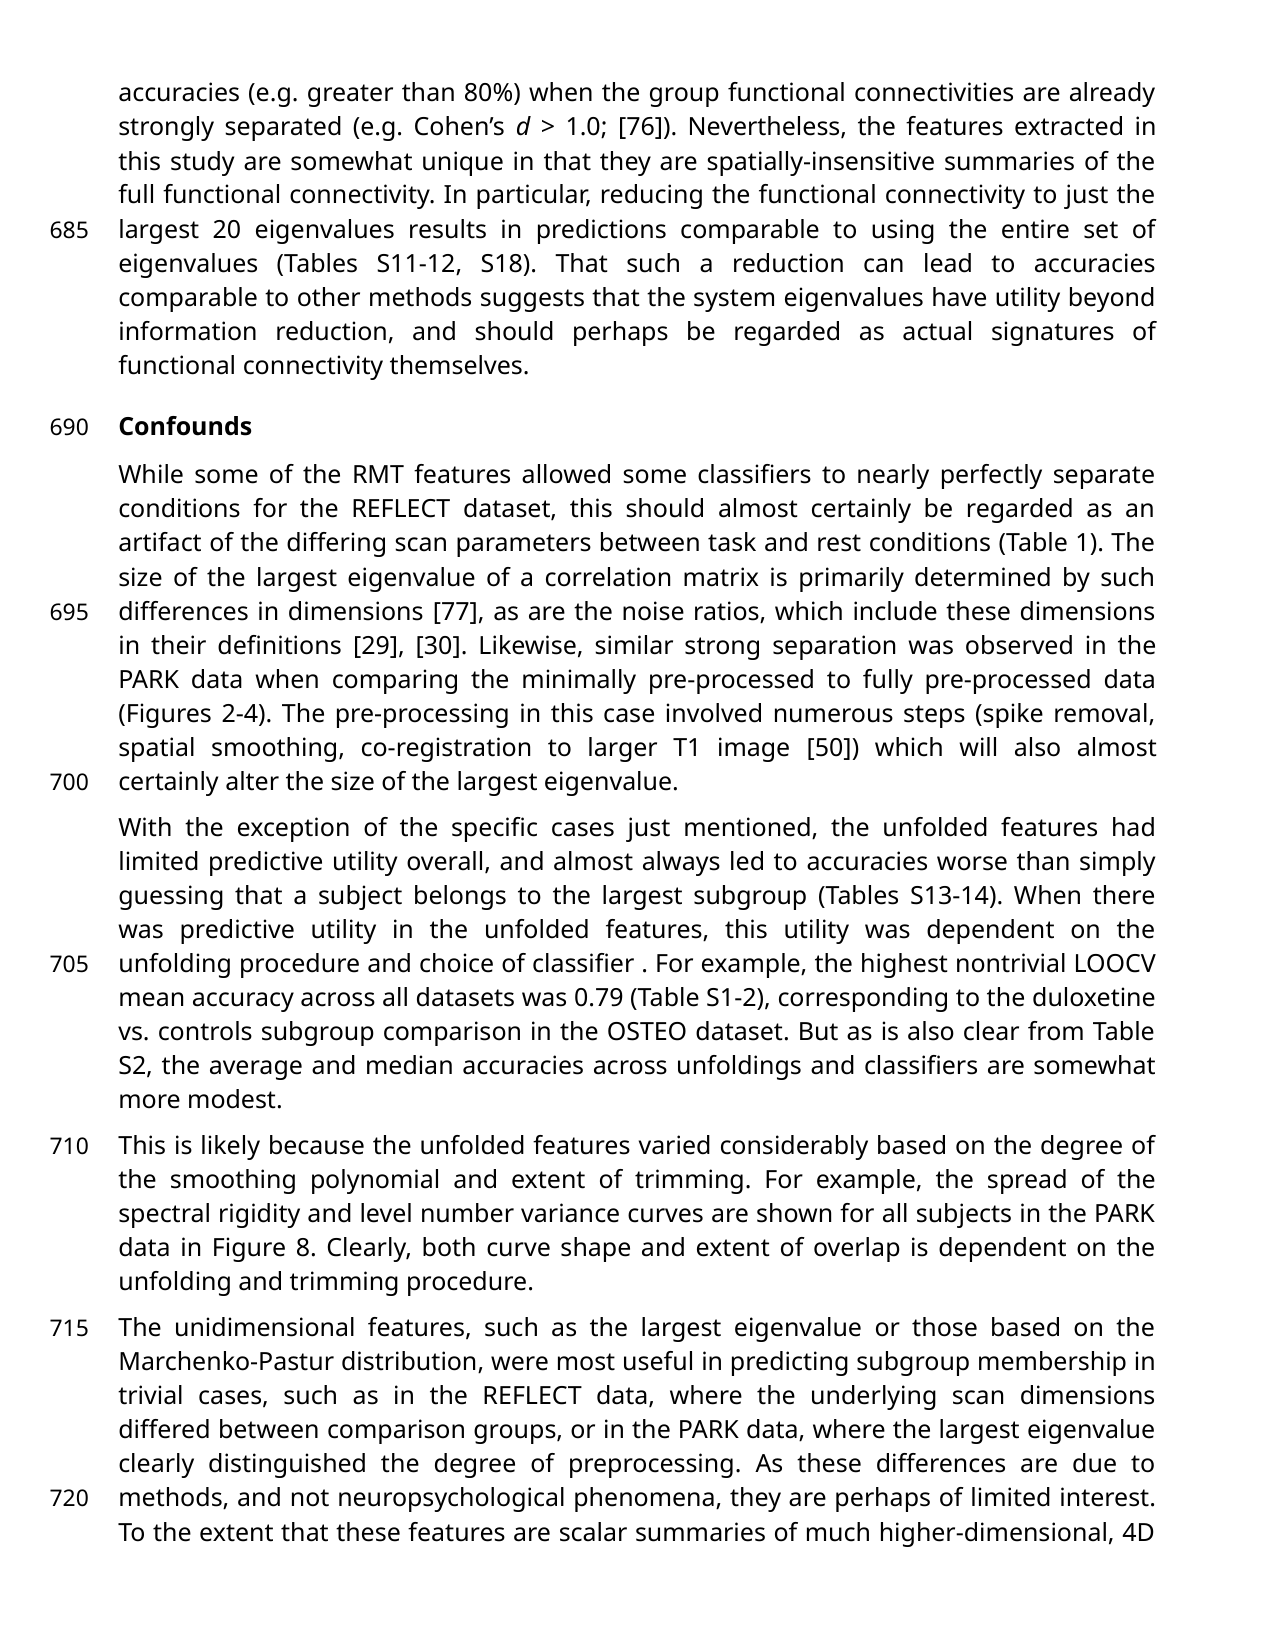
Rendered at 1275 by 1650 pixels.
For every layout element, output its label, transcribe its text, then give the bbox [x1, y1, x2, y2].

text The unidimensional features, such as the largest eigenvalue or those based on the Marchenko-Pastur distribution, were most useful in predicting subgroup membership in trivial cases, such as in the REFLECT data, where the underlying scan dimensions differed between comparison groups, or in the PARK data, where the largest eigenvalue clearly distinguished the degree of preprocessing. As these differences are due to methods, and not neuropsychological phenomena, they are perhaps of limited interest. To the extent that these features are scalar summaries of much higher-dimensional, 4D [118, 1310, 1157, 1548]
text accuracies (e.g. greater than 80%) when the group functional connectivities are already strongly separated (e.g. Cohen’s d > 1.0; [76]). Nevertheless, the features extracted in this study are somewhat unique in that they are spatially-insensitive summaries of the full functional connectivity. In particular, reducing the functional connectivity to just the largest 20 eigenvalues results in predictions comparable to using the entire set of eigenvalues (Tables S11-12, S18). That such a reduction can lead to accuracies comparable to other methods suggests that the system eigenvalues have utility beyond information reduction, and should perhaps be regarded as actual signatures of functional connectivity themselves. [118, 75, 1157, 382]
text With the exception of the specific cases just mentioned, the unfolded features had limited predictive utility overall, and almost always led to accuracies worse than simply guessing that a subject belongs to the largest subgroup (Tables S13-14). When there was predictive utility in the unfolded features, this utility was dependent on the unfolding procedure and choice of classifier . For example, the highest nontrivial LOOCV mean accuracy across all datasets was 0.79 (Table S1-2), corresponding to the duloxetine vs. controls subgroup comparison in the OSTEO dataset. But as is also clear from Table S2, the average and median accuracies across unfoldings and classifiers are somewhat more modest. [118, 809, 1157, 1116]
text This is likely because the unfolded features varied considerably based on the degree of the smoothing polynomial and extent of trimming. For example, the spread of the spectral rigidity and level number variance curves are shown for all subjects in the PARK data in Figure 8. Clearly, both curve shape and extent of overlap is dependent on the unfolding and trimming procedure. [118, 1128, 1157, 1298]
text While some of the RMT features allowed some classifiers to nearly perfectly separate conditions for the REFLECT dataset, this should almost certainly be regarded as an artifact of the differing scan parameters between task and rest conditions (Table 1). The size of the largest eigenvalue of a correlation matrix is primarily determined by such differences in dimensions [77], as are the noise ratios, which include these dimensions in their definitions [29], [30]. Likewise, similar strong separation was observed in the PARK data when comparing the minimally pre-processed to fully pre-processed data (Figures 2-4). The pre-processing in this case involved numerous steps (spike removal, spatial smoothing, co-registration to larger T1 image [50]) which will also almost certainly alter the size of the largest eigenvalue. [118, 457, 1157, 798]
subtitle Confounds [118, 408, 1157, 442]
